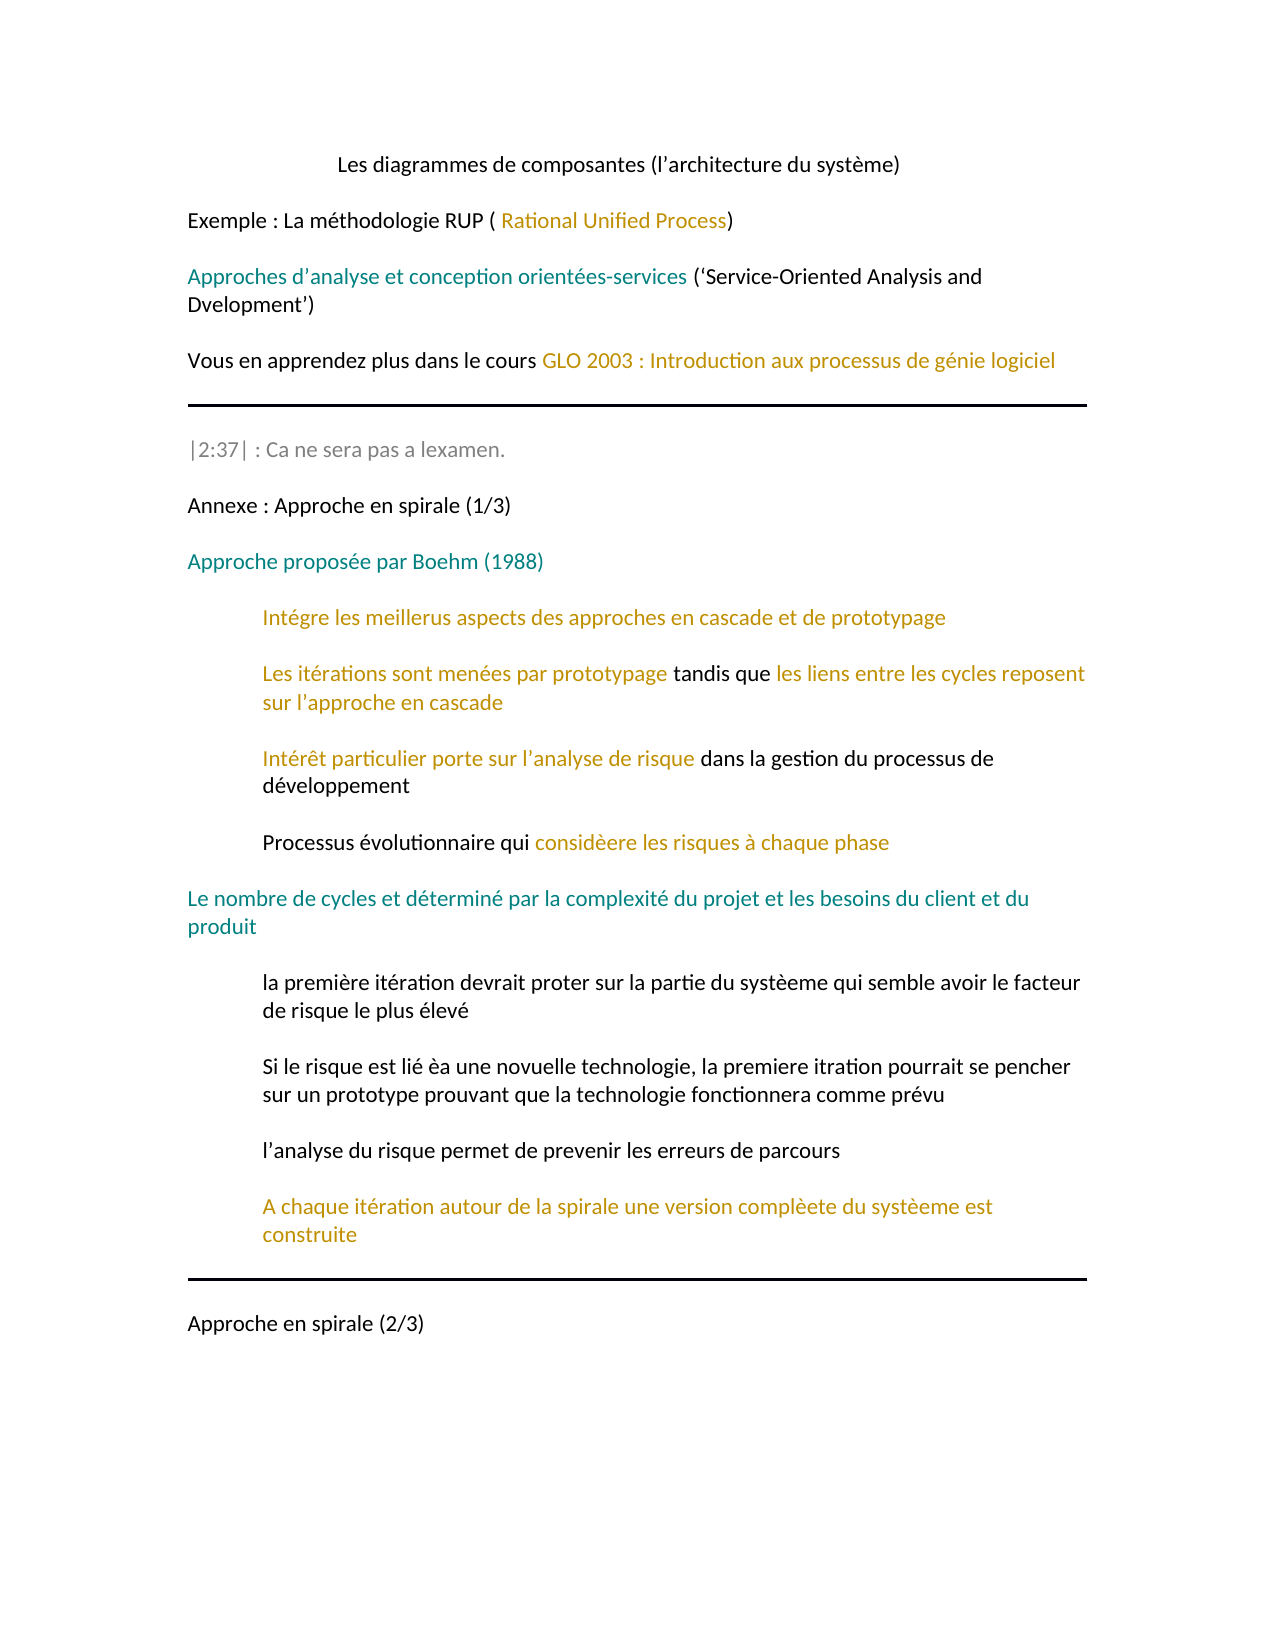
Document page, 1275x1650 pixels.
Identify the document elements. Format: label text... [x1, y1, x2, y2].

text Si le risque est lié èa une novuelle technologie, la premiere itration pourrait se pencher sur un prototype prouvant que la technologie fonctionnera comme prévu [262, 1052, 1087, 1108]
text A chaque itération autour de la spirale une version complèete du systèeme est construite [262, 1192, 1087, 1248]
text Annexe : Approche en spirale (1/3) [187, 491, 1087, 519]
text Intérêt particulier porte sur l’analyse de risque dans la gestion du processus de développement [262, 744, 1087, 800]
text Exemple : La méthodologie RUP ( Rational Unified Process) [187, 206, 1087, 234]
text Vous en apprendez plus dans le cours GLO 2003 : Introduction aux processus de génie logiciel [187, 346, 1087, 374]
text la première itération devrait proter sur la partie du systèeme qui semble avoir le facteur de risque le plus élevé [262, 968, 1087, 1024]
text Le nombre de cycles et déterminé par la complexité du projet et les besoins du client et du produit [187, 884, 1087, 940]
text |2:37| : Ca ne sera pas a lexamen. [187, 435, 1087, 463]
text l’analyse du risque permet de prevenir les erreurs de parcours [187, 1136, 1087, 1164]
text Approches d’analyse et conception orientées-services (‘Service-Oriented Analysis and Dvelopment’) [187, 262, 1087, 318]
text Approche en spirale (2/3) [187, 1309, 1087, 1337]
text Intégre les meillerus aspects des approches en cascade et de prototypage [187, 603, 1087, 632]
text Les itérations sont menées par prototypage tandis que les liens entre les cycles reposent sur l’approche en cascade [262, 659, 1087, 716]
text Approche proposée par Boehm (1988) [187, 547, 1087, 576]
text Processus évolutionnaire qui considèere les risques à chaque phase [262, 828, 1087, 856]
text Les diagrammes de composantes (l’architecture du système) [187, 150, 1087, 178]
